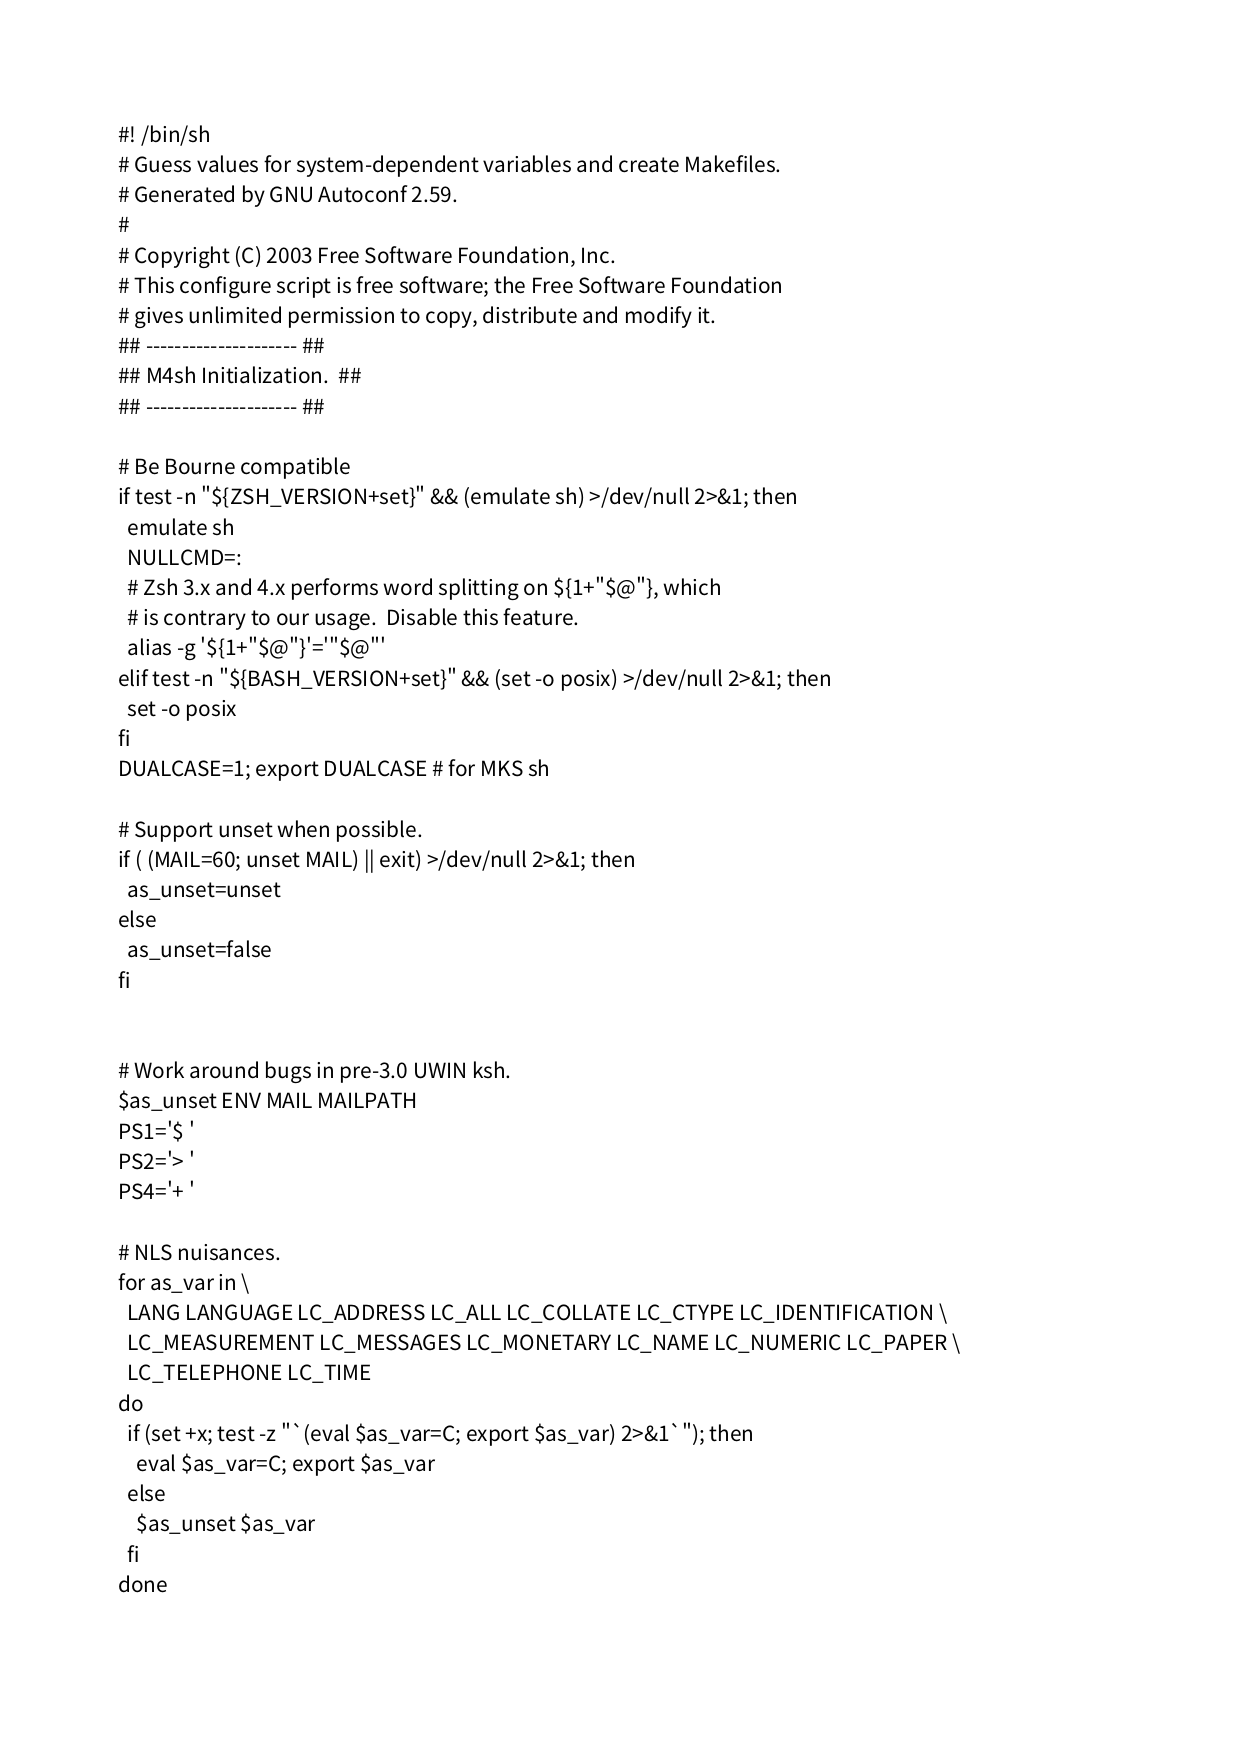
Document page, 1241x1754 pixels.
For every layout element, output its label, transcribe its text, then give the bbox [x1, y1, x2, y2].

text eval $as_var=C; export $as_var [118, 1447, 1122, 1477]
text fi [118, 964, 1122, 994]
text fi [118, 722, 1122, 752]
text done [118, 1568, 1122, 1598]
text LANG LANGUAGE LC_ADDRESS LC_ALL LC_COLLATE LC_CTYPE LC_IDENTIFICATION \ [118, 1296, 1122, 1326]
text LC_MEASUREMENT LC_MESSAGES LC_MONETARY LC_NAME LC_NUMERIC LC_PAPER \ [118, 1326, 1122, 1357]
text # is contrary to our usage. Disable this feature. [118, 601, 1122, 632]
text if (set +x; test -z "`(eval $as_var=C; export $as_var) 2>&1`"); then [118, 1417, 1122, 1447]
text $as_unset ENV MAIL MAILPATH [118, 1085, 1122, 1115]
text # Work around bugs in pre-3.0 UWIN ksh. [118, 1054, 1122, 1085]
text # [118, 209, 1122, 239]
text PS1='$ ' [118, 1115, 1122, 1145]
text if test -n "${ZSH_VERSION+set}" && (emulate sh) >/dev/null 2>&1; then [118, 481, 1122, 511]
text # Be Bourne compatible [118, 450, 1122, 481]
text else [118, 1477, 1122, 1508]
text NULLCMD=: [118, 541, 1122, 571]
text PS2='> ' [118, 1145, 1122, 1175]
text do [118, 1387, 1122, 1417]
text if ( (MAIL=60; unset MAIL) || exit) >/dev/null 2>&1; then [118, 843, 1122, 873]
text ## M4sh Initialization. ## [118, 360, 1122, 390]
text DUALCASE=1; export DUALCASE # for MKS sh [118, 752, 1122, 783]
text # gives unlimited permission to copy, distribute and modify it. [118, 299, 1122, 329]
text else [118, 903, 1122, 934]
text PS4='+ ' [118, 1175, 1122, 1206]
text as_unset=false [118, 934, 1122, 964]
text ## --------------------- ## [118, 329, 1122, 360]
text LC_TELEPHONE LC_TIME [118, 1357, 1122, 1387]
text # Copyright (C) 2003 Free Software Foundation, Inc. [118, 239, 1122, 269]
text set -o posix [118, 692, 1122, 722]
text # Zsh 3.x and 4.x performs word splitting on ${1+"$@"}, which [118, 571, 1122, 601]
text # This configure script is free software; the Free Software Foundation [118, 269, 1122, 299]
text emulate sh [118, 511, 1122, 541]
text as_unset=unset [118, 873, 1122, 903]
text fi [118, 1538, 1122, 1568]
text # Generated by GNU Autoconf 2.59. [118, 178, 1122, 209]
text $as_unset $as_var [118, 1508, 1122, 1538]
text # Support unset when possible. [118, 813, 1122, 843]
text ## --------------------- ## [118, 390, 1122, 420]
text # Guess values for system-dependent variables and create Makefiles. [118, 148, 1122, 178]
text elif test -n "${BASH_VERSION+set}" && (set -o posix) >/dev/null 2>&1; then [118, 662, 1122, 692]
text alias -g '${1+"$@"}'='"$@"' [118, 632, 1122, 662]
text # NLS nuisances. [118, 1236, 1122, 1266]
text #! /bin/sh [118, 118, 1122, 148]
text for as_var in \ [118, 1266, 1122, 1296]
